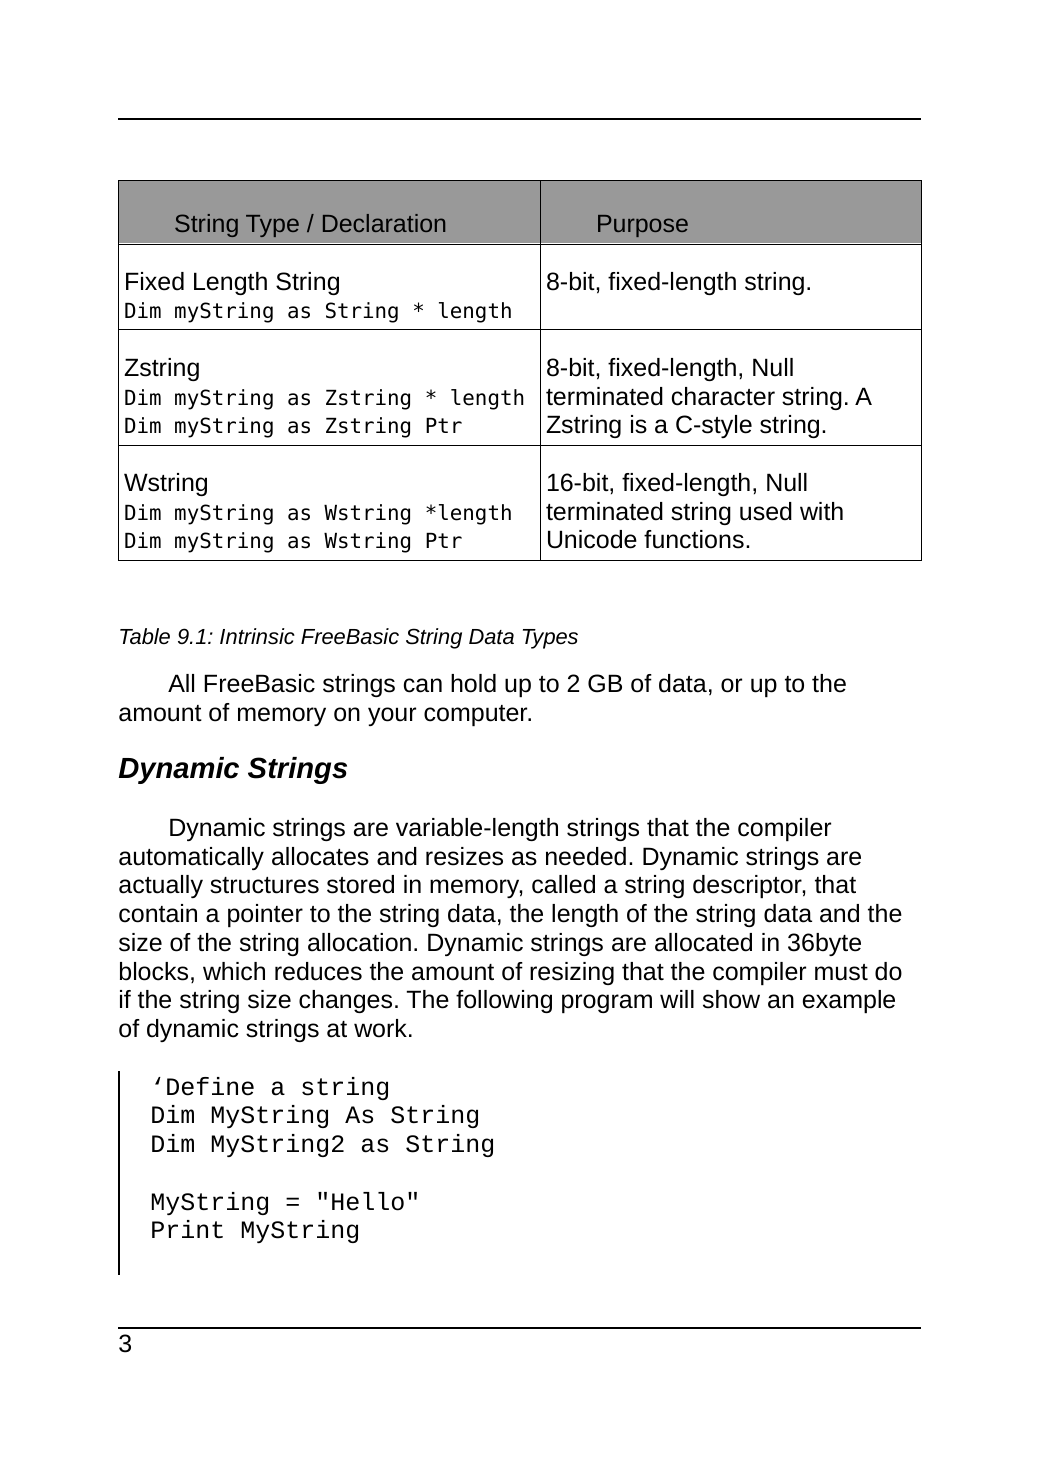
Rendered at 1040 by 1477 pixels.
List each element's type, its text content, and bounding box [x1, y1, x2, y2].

table_header ‘Define a string Dim MyString As String Dim MyString2 as String MyString = "Hello" Print MyString [120, 1071, 921, 1275]
table_header Purpose [541, 181, 921, 243]
table_cell 16-bit, fixed-length, Null terminated string used with Unicode functions. [541, 446, 921, 560]
text Table 9.1: Intrinsic FreeBasic String Data Types [118, 624, 921, 649]
table_cell Zstring Dim myString as Zstring * length Dim myString as Zstring Ptr [119, 330, 540, 445]
table_cell 8-bit, fixed-length, Null terminated character string. A Zstring is a C-style string. [541, 330, 921, 445]
subtitle Dynamic Strings [118, 751, 921, 785]
text All FreeBasic strings can hold up to 2 GB of data, or up to the amount of memory on your computer. [118, 662, 921, 726]
table_cell Wstring Dim myString as Wstring *length Dim myString as Wstring Ptr [119, 446, 540, 560]
table_header String Type / Declaration [119, 181, 540, 243]
text Dynamic strings are variable-length strings that the compiler automatically allocates and resizes as needed. Dynamic strings are actually structures stored in memory, called a string descriptor, that contain a pointer to the string data, the length of the string data and the size of the string allocation. Dynamic strings are allocated in 36byte blocks, which reduces the amount of resizing that the compiler must do if the string size changes. The following program will show an example of dynamic strings at work. [118, 797, 921, 1043]
table_cell 8-bit, fixed-length string. [541, 245, 921, 329]
table_cell Fixed Length String Dim myString as String * length [119, 245, 540, 329]
